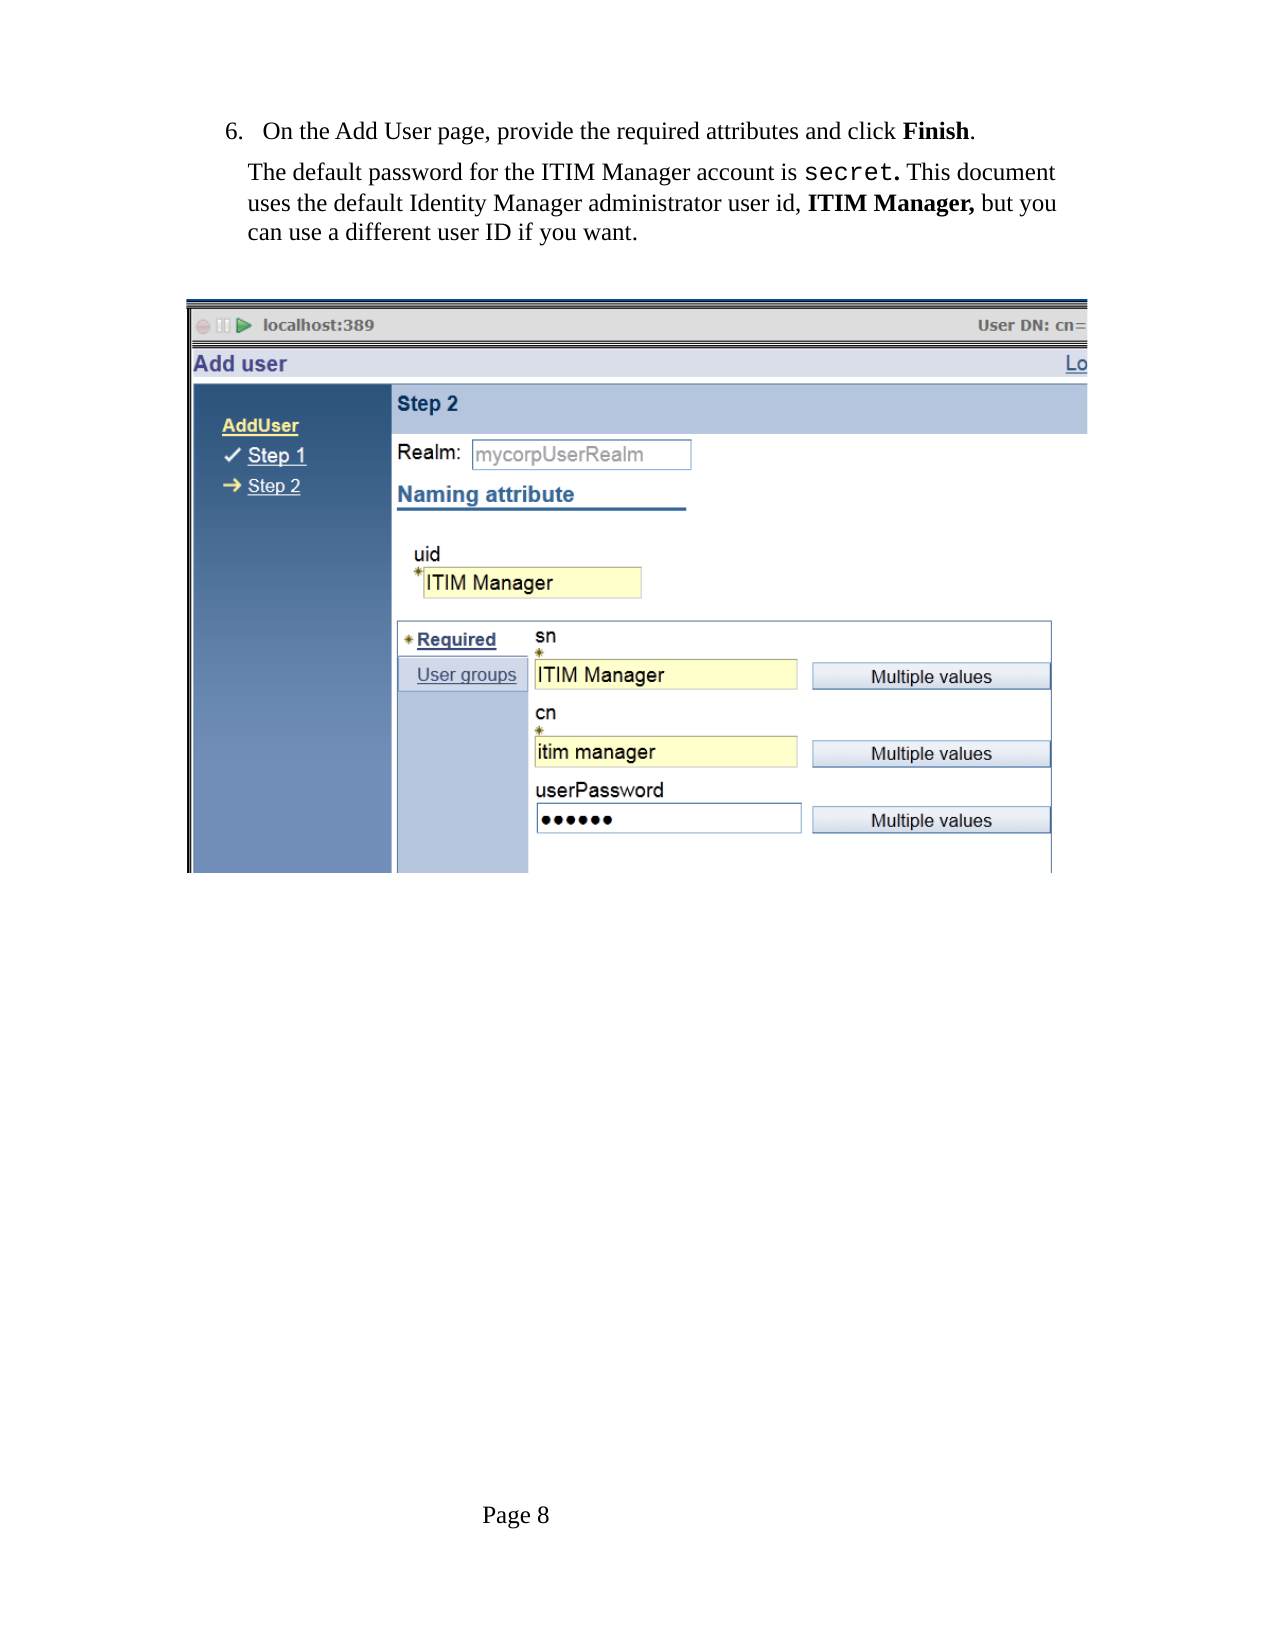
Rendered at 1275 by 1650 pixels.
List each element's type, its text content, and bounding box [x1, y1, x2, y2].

text The default password for the ITIM Manager account is secret. This document uses the default Identity Manager administrator user id, ITIM Manager, but you can use a different user ID if you want. [247, 157, 1087, 246]
list On the Add User page, provide the required attributes and click Finish. [225, 116, 1087, 145]
